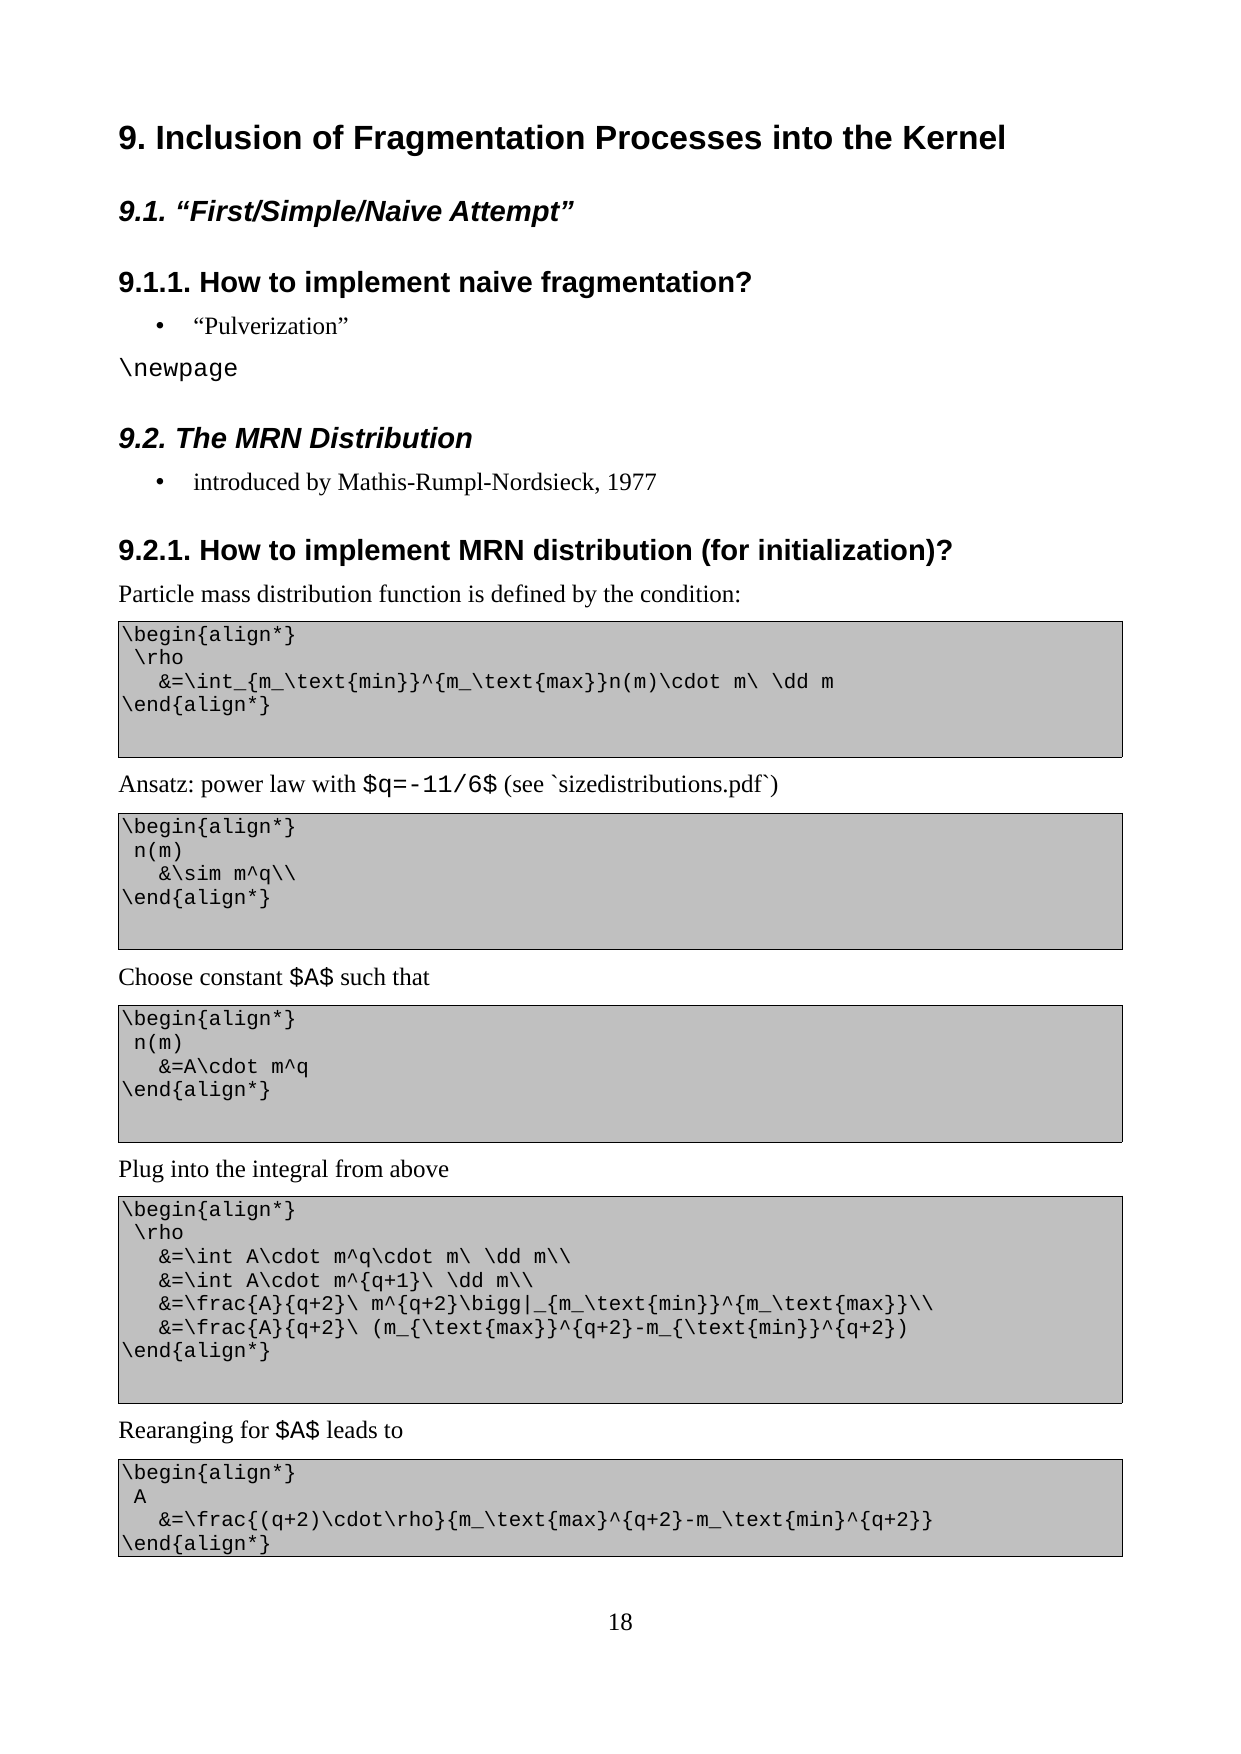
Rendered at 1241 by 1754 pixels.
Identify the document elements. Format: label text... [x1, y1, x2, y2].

text Choose constant $A$ such that [118, 962, 1122, 993]
text \begin{align*} [119, 1460, 1122, 1483]
text Ansatz: power law with $q=-11/6$ (see `sizedistributions.pdf`) [118, 769, 1122, 800]
text Particle mass distribution function is defined by the condition: [118, 579, 1122, 608]
subtitle How to implement MRN distribution (for initialization)? [118, 533, 1122, 567]
text Plug into the integral from above [118, 1154, 1122, 1183]
text &=\int A\cdot m^{q+1}\ \dd m\\ [119, 1267, 1122, 1290]
text \end{align*} [119, 1337, 1122, 1364]
list “Pulverization” [156, 311, 1122, 340]
text \begin{align*} [119, 1197, 1122, 1219]
text \rho [119, 644, 1122, 668]
list introduced by Mathis-Rumpl-Nordsieck, 1977 [156, 467, 1122, 496]
text \end{align*} [119, 691, 1122, 718]
subtitle Inclusion of Fragmentation Processes into the Kernel [118, 118, 1122, 157]
subtitle How to implement naive fragmentation? [118, 265, 1122, 299]
text \begin{align*} [119, 1006, 1122, 1029]
text Rearanging for $A$ leads to [118, 1416, 1122, 1446]
text &=\int_{m_\text{min}}^{m_\text{max}}n(m)\cdot m\ \dd m [119, 668, 1122, 691]
text \begin{align*} [119, 622, 1122, 644]
text \end{align*} [119, 1530, 1122, 1556]
text n(m) [119, 837, 1122, 860]
text &=\frac{A}{q+2}\ (m_{\text{max}}^{q+2}-m_{\text{min}}^{q+2}) [119, 1314, 1122, 1337]
subtitle The MRN Distribution [118, 421, 1122, 454]
subtitle “First/Simple/Naive Attempt” [118, 194, 1122, 228]
text \end{align*} [119, 884, 1122, 911]
text n(m) [119, 1029, 1122, 1053]
text \begin{align*} [119, 814, 1122, 837]
text &=\frac{A}{q+2}\ m^{q+2}\bigg|_{m_\text{min}}^{m_\text{max}}\\ [119, 1290, 1122, 1314]
text &=\int A\cdot m^q\cdot m\ \dd m\\ [119, 1243, 1122, 1267]
text \rho [119, 1219, 1122, 1243]
text &=A\cdot m^q [119, 1053, 1122, 1076]
text \end{align*} [119, 1076, 1122, 1103]
text \newpage [118, 353, 1122, 383]
text &\sim m^q\\ [119, 860, 1122, 884]
text A [119, 1483, 1122, 1506]
text &=\frac{(q+2)\cdot\rho}{m_\text{max}^{q+2}-m_\text{min}^{q+2}} [119, 1506, 1122, 1530]
